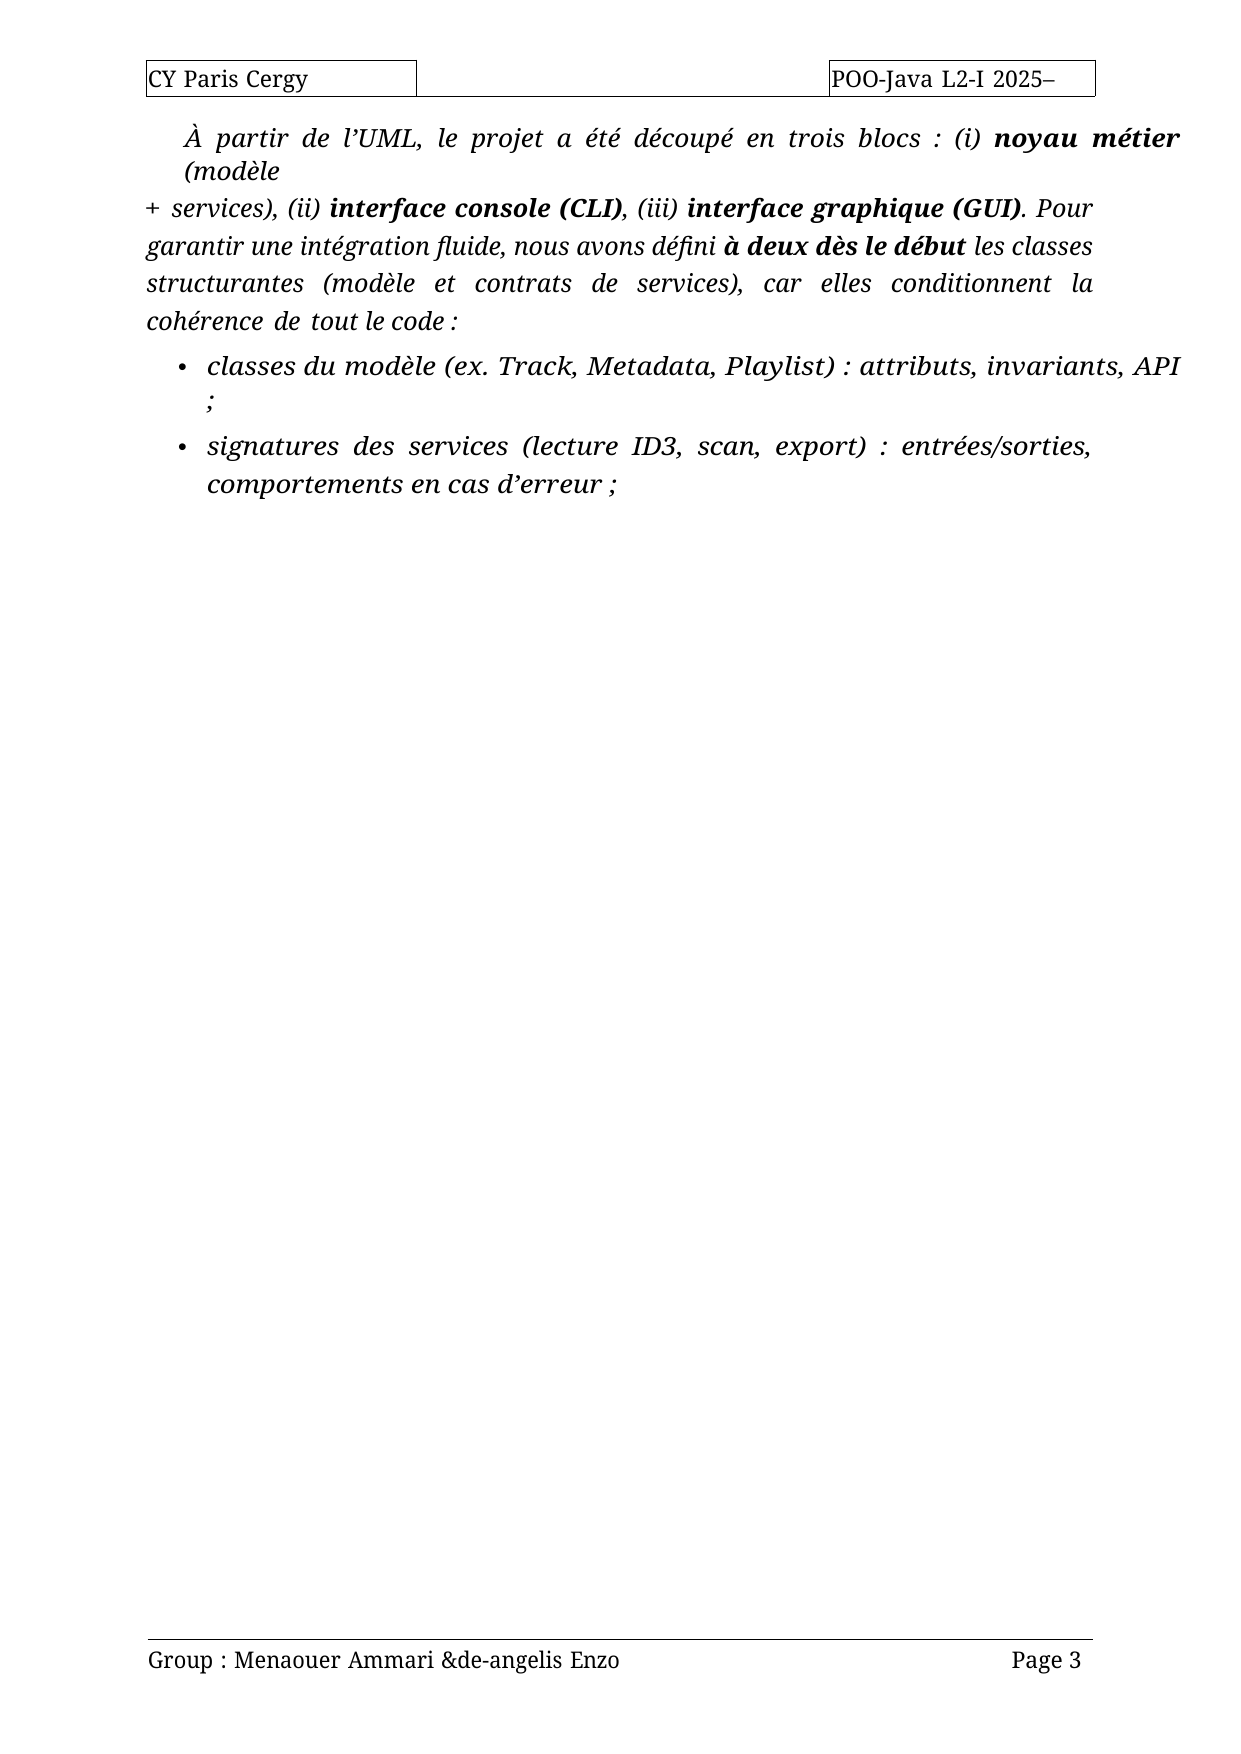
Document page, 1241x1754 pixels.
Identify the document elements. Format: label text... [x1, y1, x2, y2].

text + services), (ii) interface console (CLI), (iii) interface graphique (GUI). Pour garantir une intégration fluide, nous avons défini à deux dès le début les classes structurantes (modèle et contrats de services), car elles conditionnent la cohérence de tout le code : [144, 191, 1093, 337]
text À partir de l’UML, le projet a été découpé en trois blocs : (i) noyau métier (modèle [184, 121, 1180, 187]
list classes du modèle (ex. Track, Metadata, Playlist) : attributs, invariants, API ; [178, 349, 1180, 417]
list signatures des services (lecture ID3, scan, export) : entrées/sorties, comportements en cas d’erreur ; [178, 429, 1093, 501]
